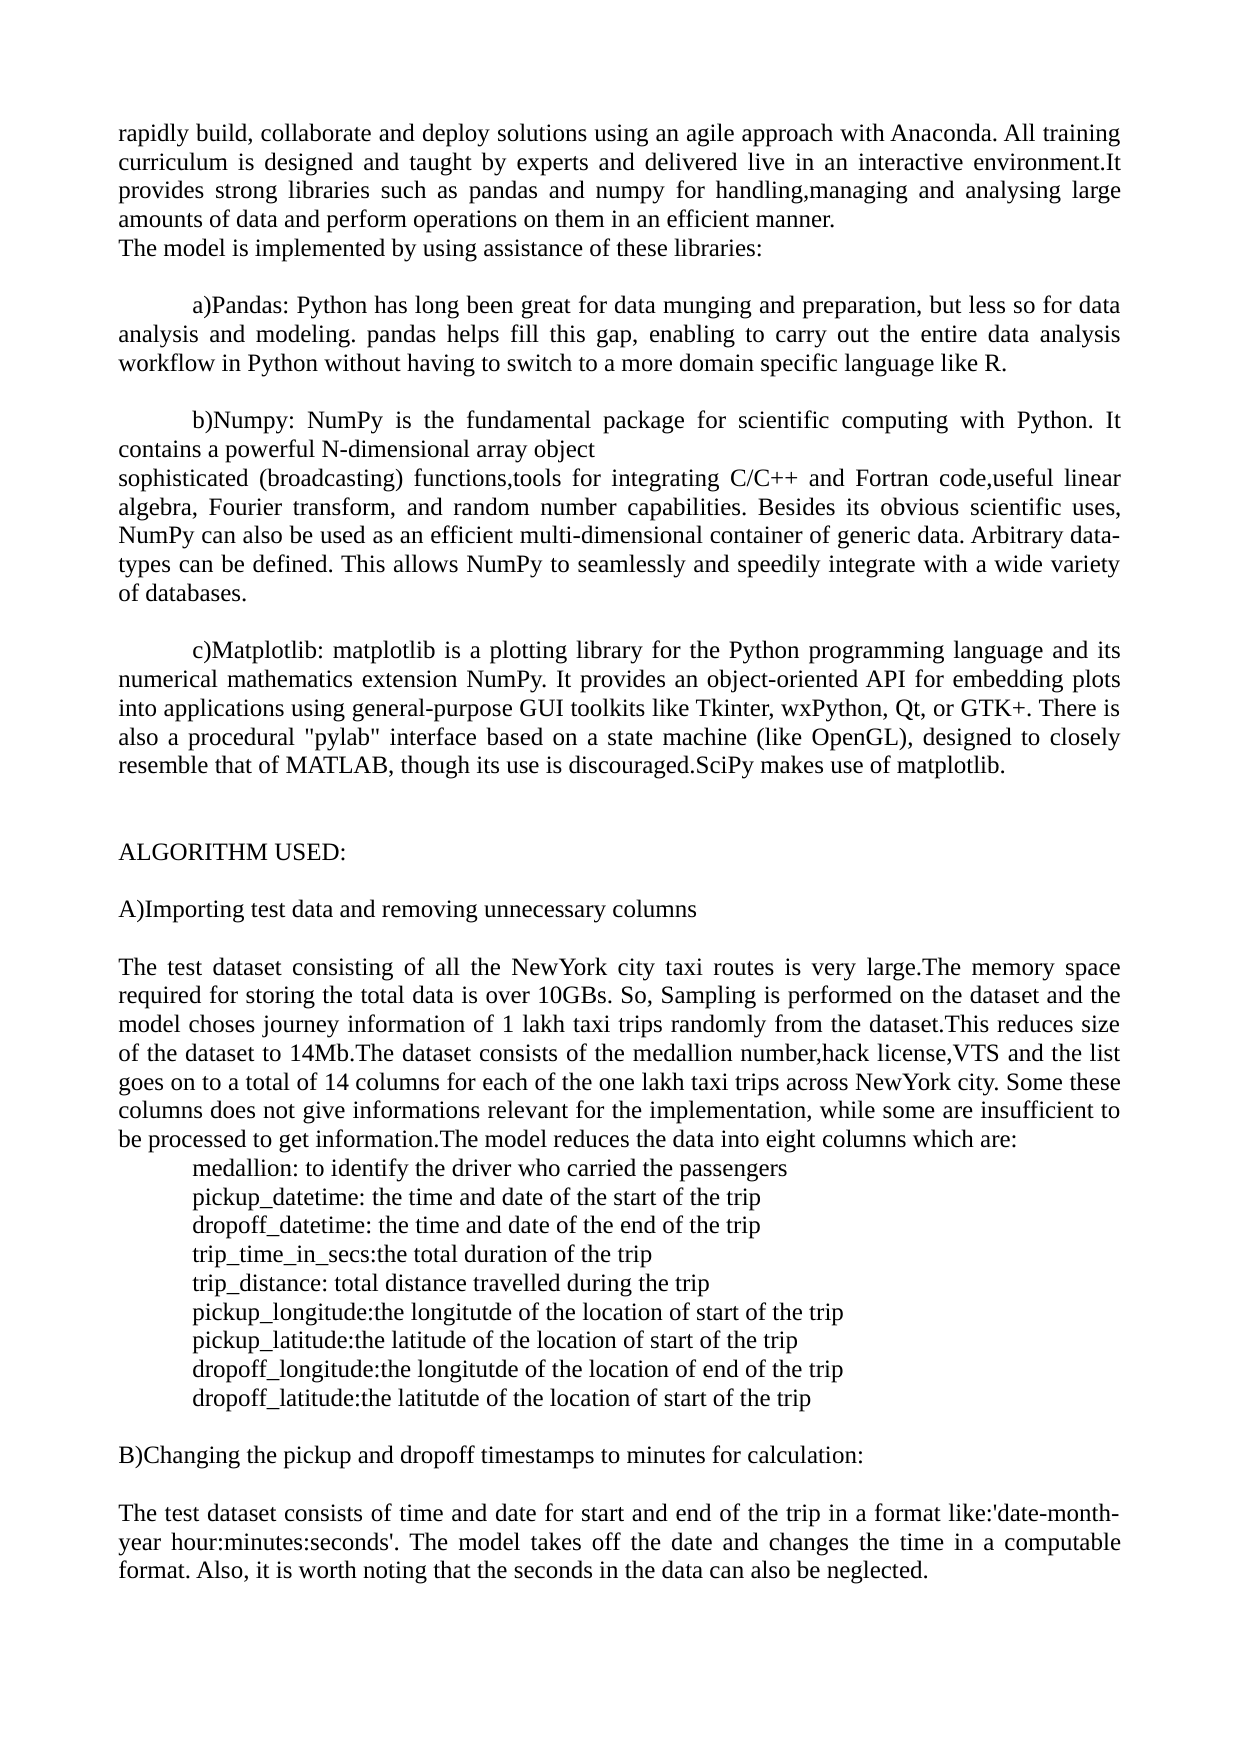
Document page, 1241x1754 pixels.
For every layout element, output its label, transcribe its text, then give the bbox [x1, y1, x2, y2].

text b)Numpy: NumPy is the fundamental package for scientific computing with Python. It contains a powerful N-dimensional array object [118, 406, 1122, 463]
text The test dataset consists of time and date for start and end of the trip in a format like:'date-month-year hour:minutes:seconds'. The model takes off the date and changes the time in a computable format. Also, it is worth noting that the seconds in the data can also be neglected. [118, 1498, 1122, 1584]
text dropoff_longitude:the longitutde of the location of end of the trip [118, 1354, 1122, 1383]
text A)Importing test data and removing unnecessary columns [118, 894, 1122, 923]
text B)Changing the pickup and dropoff timestamps to minutes for calculation: [118, 1441, 1122, 1469]
text The test dataset consisting of all the NewYork city taxi routes is very large.The memory space required for storing the total data is over 10GBs. So, Sampling is performed on the dataset and the model choses journey information of 1 lakh taxi trips randomly from the dataset.This reduces size of the dataset to 14Mb.The dataset consists of the medallion number,hack license,VTS and the list goes on to a total of 14 columns for each of the one lakh taxi trips across NewYork city. Some these columns does not give informations relevant for the implementation, while some are insufficient to be processed to get information.The model reduces the data into eight columns which are: [118, 952, 1122, 1153]
text rapidly build, collaborate and deploy solutions using an agile approach with Anaconda. All training curriculum is designed and taught by experts and delivered live in an interactive environment.It provides strong libraries such as pandas and numpy for handling,managing and analysing large amounts of data and perform operations on them in an efficient manner. [118, 118, 1122, 233]
text ALGORITHM USED: [118, 837, 1122, 866]
text a)Pandas: Python has long been great for data munging and preparation, but less so for data analysis and modeling. pandas helps fill this gap, enabling to carry out the entire data analysis workflow in Python without having to switch to a more domain specific language like R. [118, 291, 1122, 377]
text pickup_longitude:the longitutde of the location of start of the trip [118, 1297, 1122, 1326]
text medallion: to identify the driver who carried the passengers [118, 1153, 1122, 1182]
text trip_time_in_secs:the total duration of the trip [118, 1239, 1122, 1268]
text The model is implemented by using assistance of these libraries: [118, 233, 1122, 262]
text sophisticated (broadcasting) functions,tools for integrating C/C++ and Fortran code,useful linear algebra, Fourier transform, and random number capabilities. Besides its obvious scientific uses, NumPy can also be used as an efficient multi-dimensional container of generic data. Arbitrary data-types can be defined. This allows NumPy to seamlessly and speedily integrate with a wide variety of databases. [118, 463, 1122, 607]
text pickup_datetime: the time and date of the start of the trip [118, 1182, 1122, 1211]
text dropoff_datetime: the time and date of the end of the trip [118, 1211, 1122, 1239]
text dropoff_latitude:the latitutde of the location of start of the trip [118, 1383, 1122, 1412]
text trip_distance: total distance travelled during the trip [118, 1268, 1122, 1297]
text pickup_latitude:the latitude of the location of start of the trip [118, 1326, 1122, 1354]
text c)Matplotlib: matplotlib is a plotting library for the Python programming language and its numerical mathematics extension NumPy. It provides an object-oriented API for embedding plots into applications using general-purpose GUI toolkits like Tkinter, wxPython, Qt, or GTK+. There is also a procedural "pylab" interface based on a state machine (like OpenGL), designed to closely resemble that of MATLAB, though its use is discouraged.SciPy makes use of matplotlib. [118, 636, 1122, 779]
